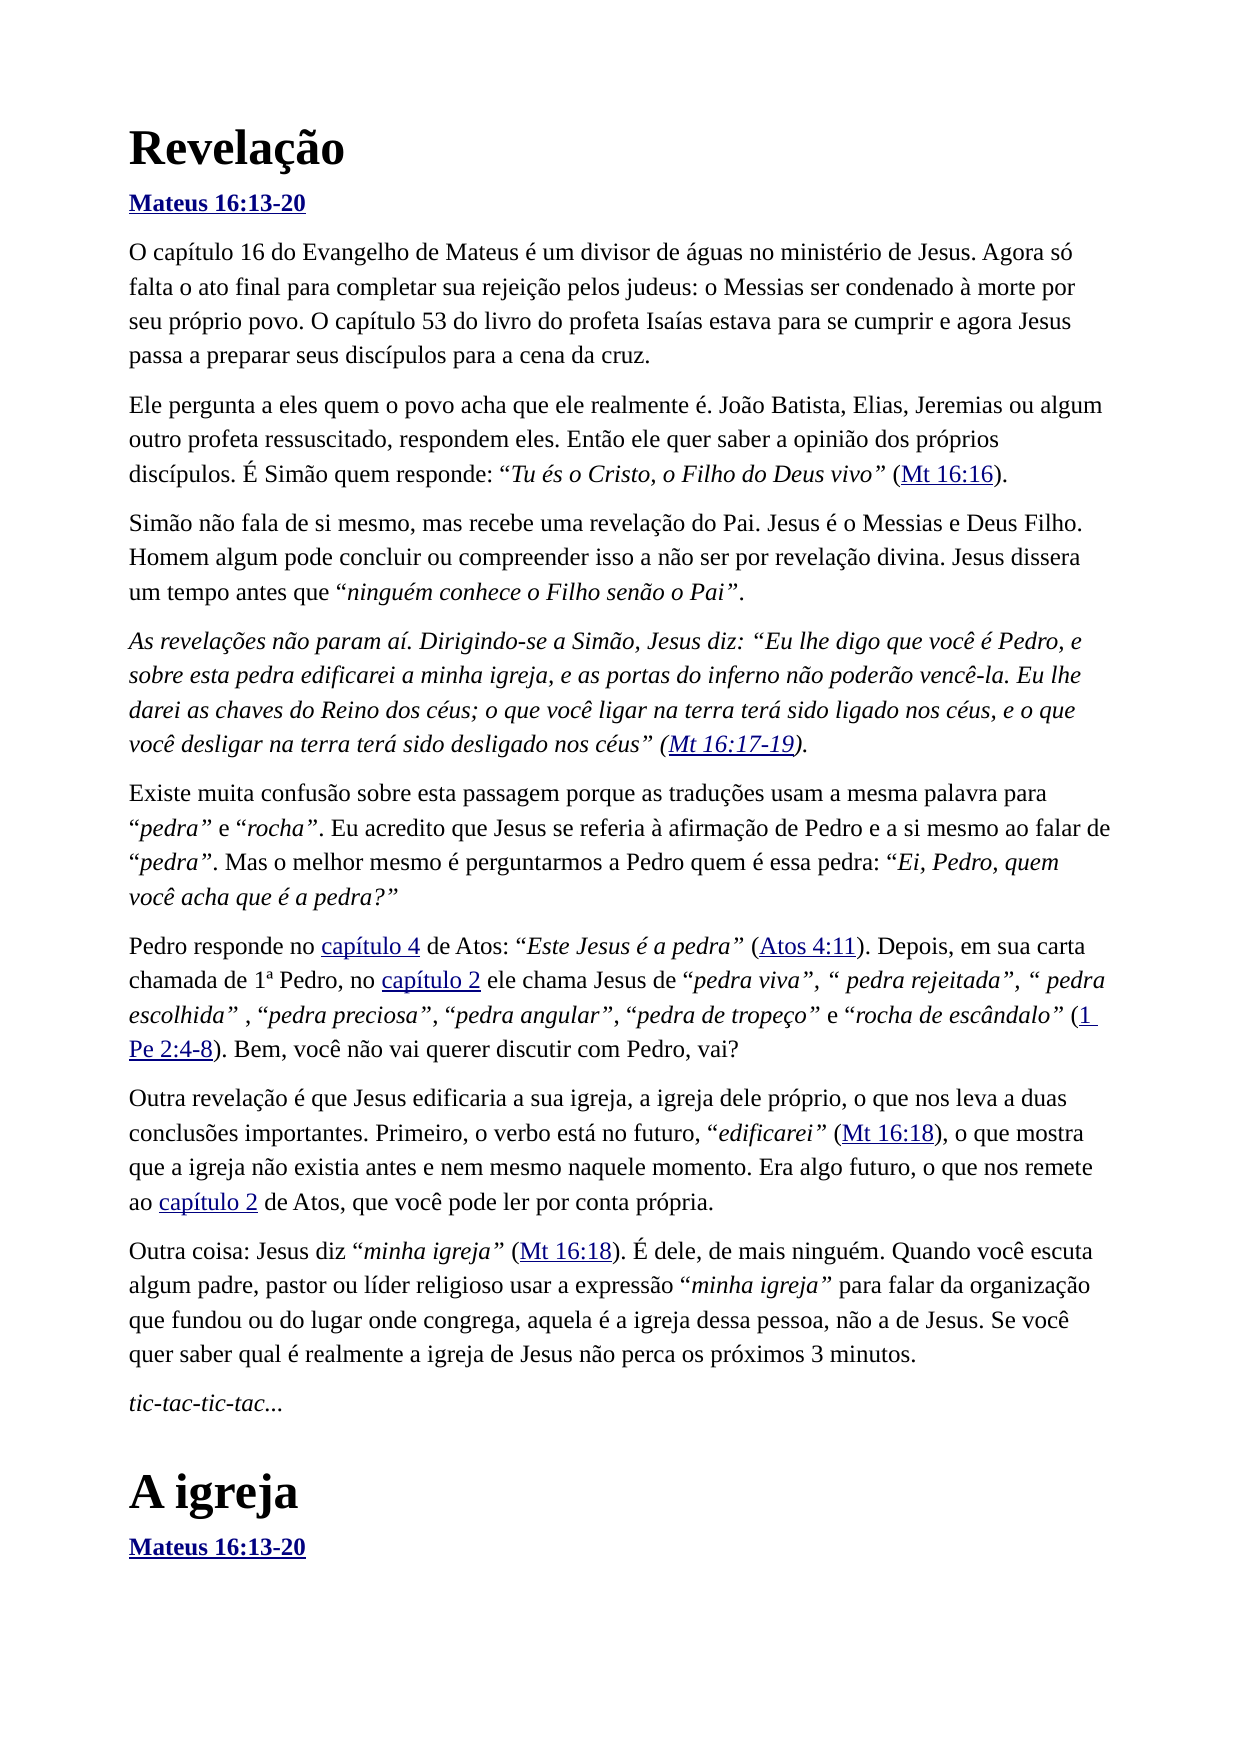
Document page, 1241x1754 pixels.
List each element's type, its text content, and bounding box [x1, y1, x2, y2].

text Outra revelação é que Jesus edificaria a sua igreja, a igreja dele próprio, o que nos leva a duas conclusões importantes. Primeiro, o verbo está no futuro, “edificarei” (Mt 16:18), o que mostra que a igreja não existia antes e nem mesmo naquele momento. Era algo futuro, o que nos remete ao capítulo 2 de Atos, que você pode ler por conta própria. [129, 1083, 1111, 1215]
text Pedro responde no capítulo 4 de Atos: “Este Jesus é a pedra” (Atos 4:11). Depois, em sua carta chamada de 1ª Pedro, no capítulo 2 ele chama Jesus de “pedra viva”, “ pedra rejeitada”, “ pedra escolhida” , “pedra preciosa”, “pedra angular”, “pedra de tropeço” e “rocha de escândalo” (1 Pe 2:4-8). Bem, você não vai querer discutir com Pedro, vai? [129, 931, 1111, 1063]
text Simão não fala de si mesmo, mas recebe uma revelação do Pai. Jesus é o Messias e Deus Filho. Homem algum pode concluir ou compreender isso a não ser por revelação divina. Jesus dissera um tempo antes que “ninguém conhece o Filho senão o Pai”. [129, 508, 1111, 605]
text Mateus 16:13-20 [129, 188, 1111, 217]
text Ele pergunta a eles quem o povo acha que ele realmente é. João Batista, Elias, Jeremias ou algum outro profeta ressuscitado, respondem eles. Então ele quer saber a opinião dos próprios discípulos. É Simão quem responde: “Tu és o Cristo, o Filho do Deus vivo” (Mt 16:16). [129, 390, 1111, 487]
text tic-tac-tic-tac... [129, 1388, 1111, 1417]
text Mateus 16:13-20 [129, 1532, 1111, 1561]
text Outra coisa: Jesus diz “minha igreja” (Mt 16:18). É dele, de mais ninguém. Quando você escuta algum padre, pastor ou líder religioso usar a expressão “minha igreja” para falar da organização que fundou ou do lugar onde congrega, aquela é a igreja dessa pessoa, não a de Jesus. Se você quer saber qual é realmente a igreja de Jesus não perca os próximos 3 minutos. [129, 1236, 1111, 1368]
text O capítulo 16 do Evangelho de Mateus é um divisor de águas no ministério de Jesus. Agora só falta o ato final para completar sua rejeição pelos judeus: o Messias ser condenado à morte por seu próprio povo. O capítulo 53 do livro do profeta Isaías estava para se cumprir e agora Jesus passa a preparar seus discípulos para a cena da cruz. [129, 237, 1111, 369]
text As revelações não param aí. Dirigindo-se a Simão, Jesus diz: “Eu lhe digo que você é Pedro, e sobre esta pedra edificarei a minha igreja, e as portas do inferno não poderão vencê-la. Eu lhe darei as chaves do Reino dos céus; o que você ligar na terra terá sido ligado nos céus, e o que você desligar na terra terá sido desligado nos céus” (Mt 16:17-19). [129, 626, 1111, 758]
subtitle A igreja [129, 1462, 1111, 1520]
text Existe muita confusão sobre esta passagem porque as traduções usam a mesma palavra para “pedra” e “rocha”. Eu acredito que Jesus se referia à afirmação de Pedro e a si mesmo ao falar de “pedra”. Mas o melhor mesmo é perguntarmos a Pedro quem é essa pedra: “Ei, Pedro, quem você acha que é a pedra?” [129, 778, 1111, 910]
subtitle Revelação [129, 118, 1111, 176]
